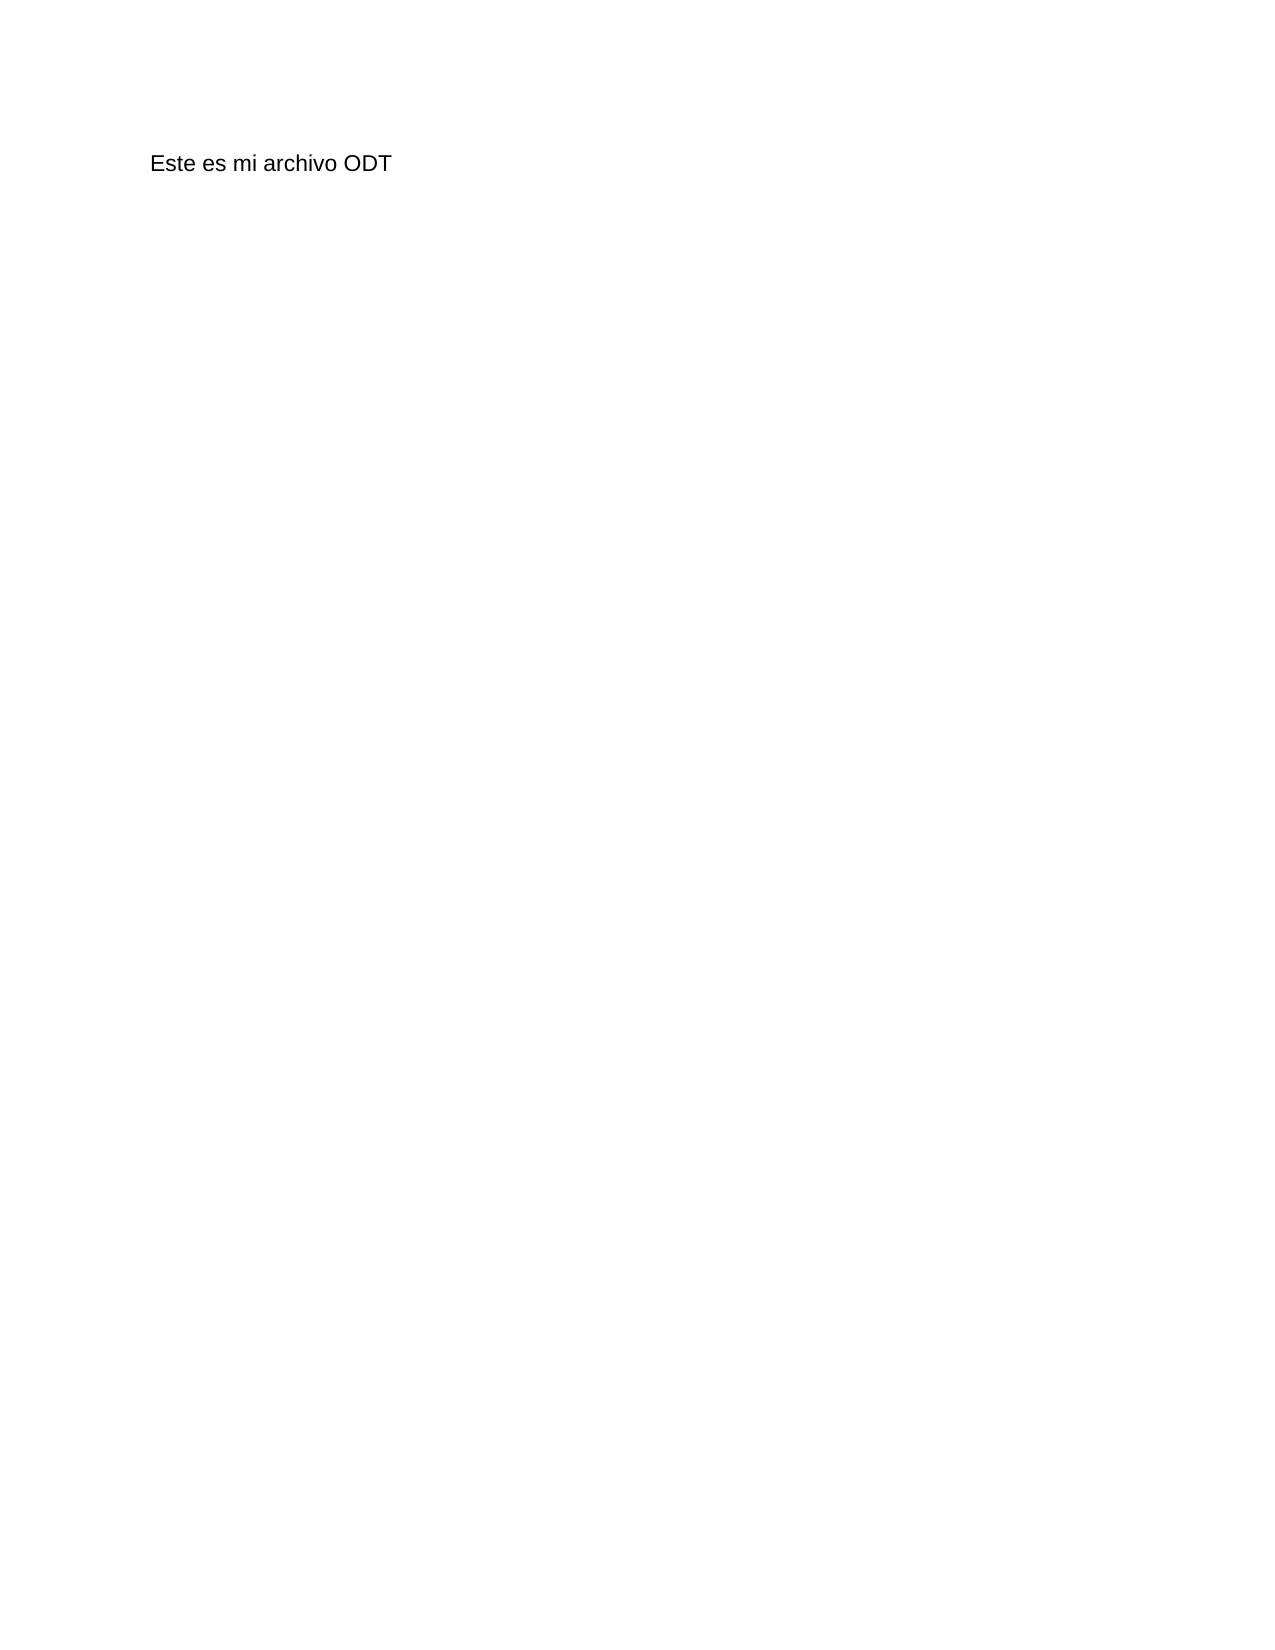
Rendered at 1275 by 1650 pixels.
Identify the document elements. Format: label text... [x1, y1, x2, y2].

text Este es mi archivo ODT [150, 150, 1125, 176]
